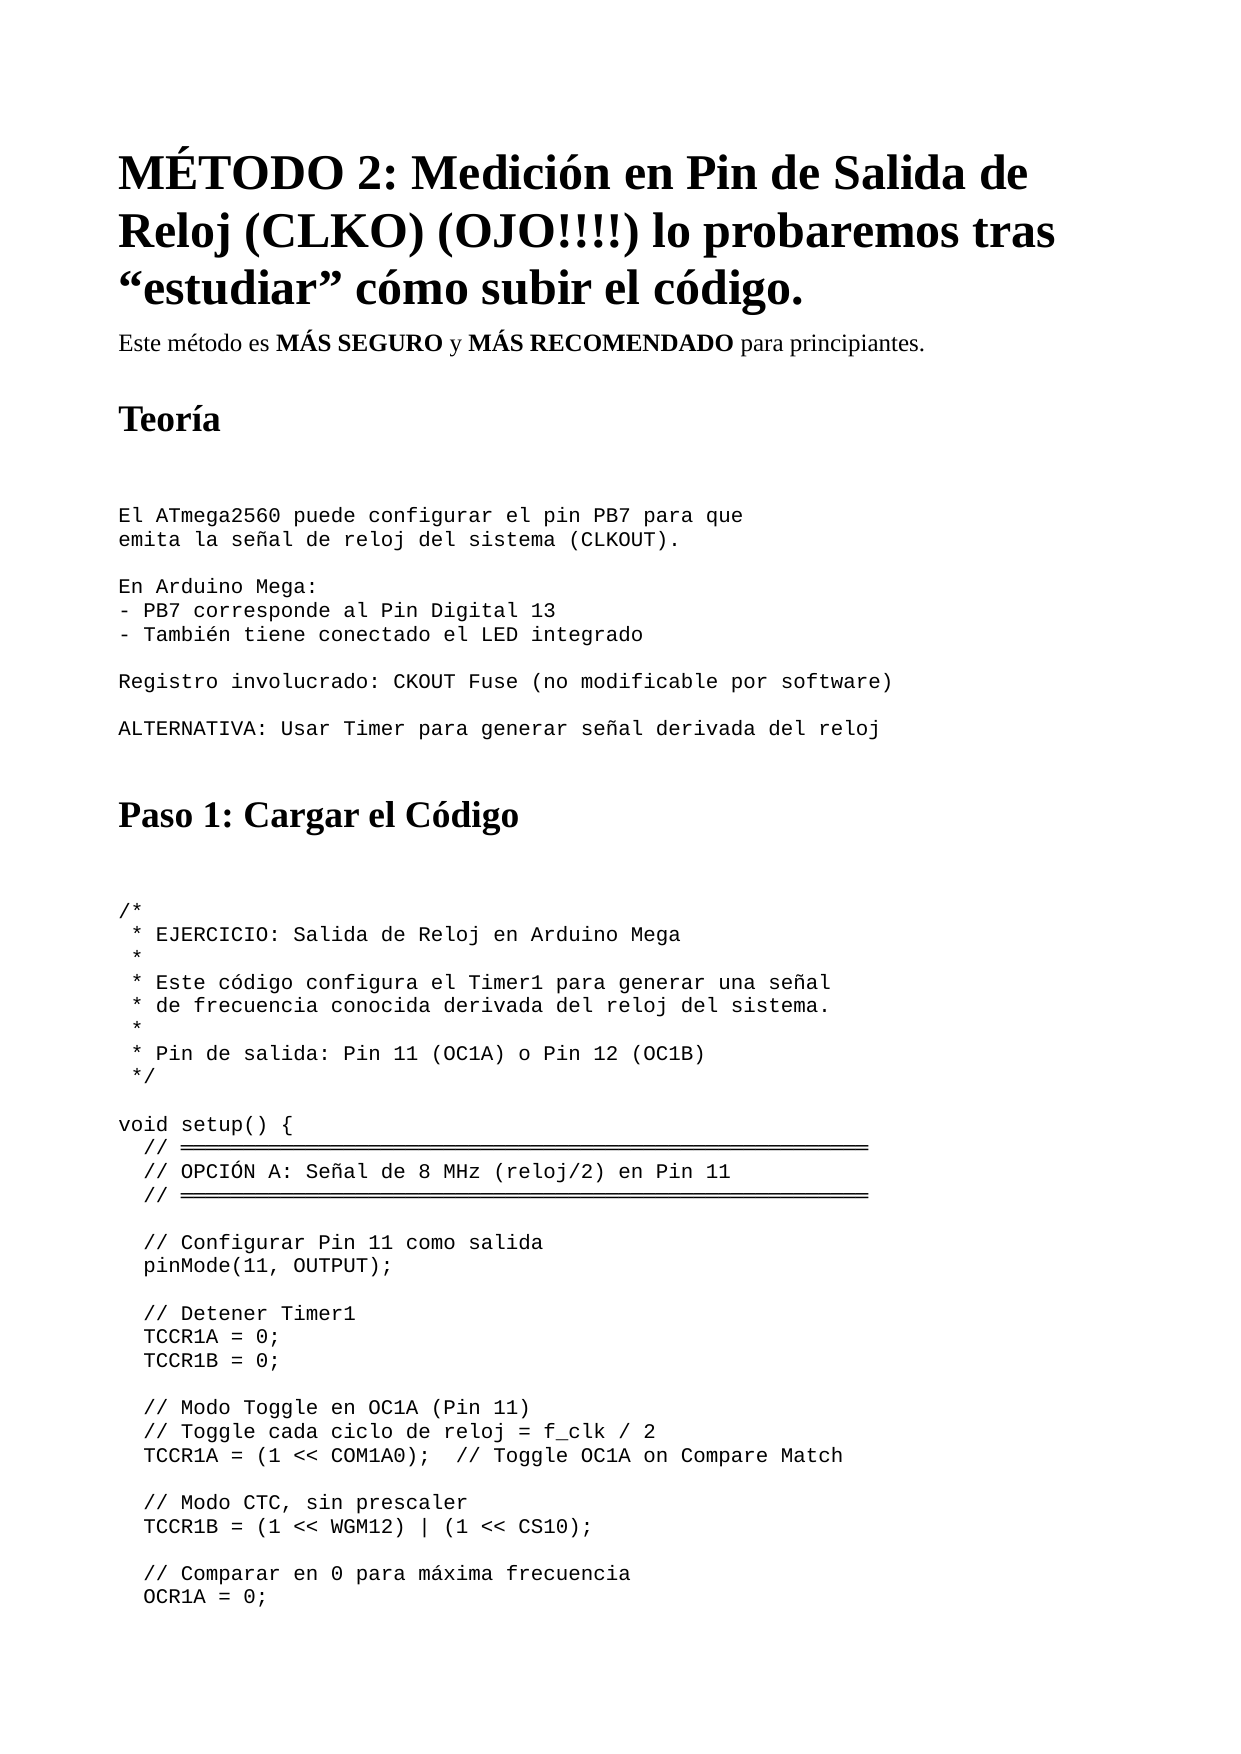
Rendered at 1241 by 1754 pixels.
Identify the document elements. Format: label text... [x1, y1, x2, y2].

text El ATmega2560 puede configurar el pin PB7 para que [118, 505, 1122, 529]
text // ═══════════════════════════════════════════════════════ [118, 1184, 1122, 1208]
text // OPCIÓN A: Señal de 8 MHz (reloj/2) en Pin 11 [118, 1161, 1122, 1184]
text * [118, 1019, 1122, 1043]
text // Configurar Pin 11 como salida [118, 1232, 1122, 1256]
text * EJERCICIO: Salida de Reloj en Arduino Mega [118, 924, 1122, 948]
text // Modo CTC, sin prescaler [118, 1492, 1122, 1516]
text // Modo Toggle en OC1A (Pin 11) [118, 1397, 1122, 1421]
text * [118, 948, 1122, 972]
text /* [118, 901, 1122, 924]
text Registro involucrado: CKOUT Fuse (no modificable por software) [118, 671, 1122, 694]
text // Comparar en 0 para máxima frecuencia [118, 1563, 1122, 1587]
subtitle Paso 1: Cargar el Código [118, 792, 1122, 835]
subtitle MÉTODO 2: Medición en Pin de Salida de Reloj (CLKO) (OJO!!!!) lo probaremos tras “estudiar” cómo subir el código. [118, 143, 1122, 316]
text TCCR1A = (1 << COM1A0); // Toggle OC1A on Compare Match [118, 1445, 1122, 1468]
text * Pin de salida: Pin 11 (OC1A) o Pin 12 (OC1B) [118, 1043, 1122, 1066]
text Este método es MÁS SEGURO y MÁS RECOMENDADO para principiantes. [118, 328, 1122, 357]
text pinMode(11, OUTPUT); [118, 1256, 1122, 1279]
text emita la señal de reloj del sistema (CLKOUT). [118, 529, 1122, 553]
text */ [118, 1066, 1122, 1090]
text En Arduino Mega: [118, 576, 1122, 600]
text void setup() { [118, 1114, 1122, 1137]
text // ═══════════════════════════════════════════════════════ [118, 1137, 1122, 1161]
subtitle Teoría [118, 397, 1122, 440]
text TCCR1B = (1 << WGM12) | (1 << CS10); [118, 1516, 1122, 1539]
text TCCR1A = 0; [118, 1326, 1122, 1350]
text TCCR1B = 0; [118, 1350, 1122, 1374]
text * de frecuencia conocida derivada del reloj del sistema. [118, 995, 1122, 1019]
text OCR1A = 0; [118, 1587, 1122, 1610]
text * Este código configura el Timer1 para generar una señal [118, 972, 1122, 995]
text // Toggle cada ciclo de reloj = f_clk / 2 [118, 1421, 1122, 1445]
text ALTERNATIVA: Usar Timer para generar señal derivada del reloj [118, 718, 1122, 742]
text - También tiene conectado el LED integrado [118, 623, 1122, 647]
text - PB7 corresponde al Pin Digital 13 [118, 600, 1122, 623]
text // Detener Timer1 [118, 1303, 1122, 1326]
